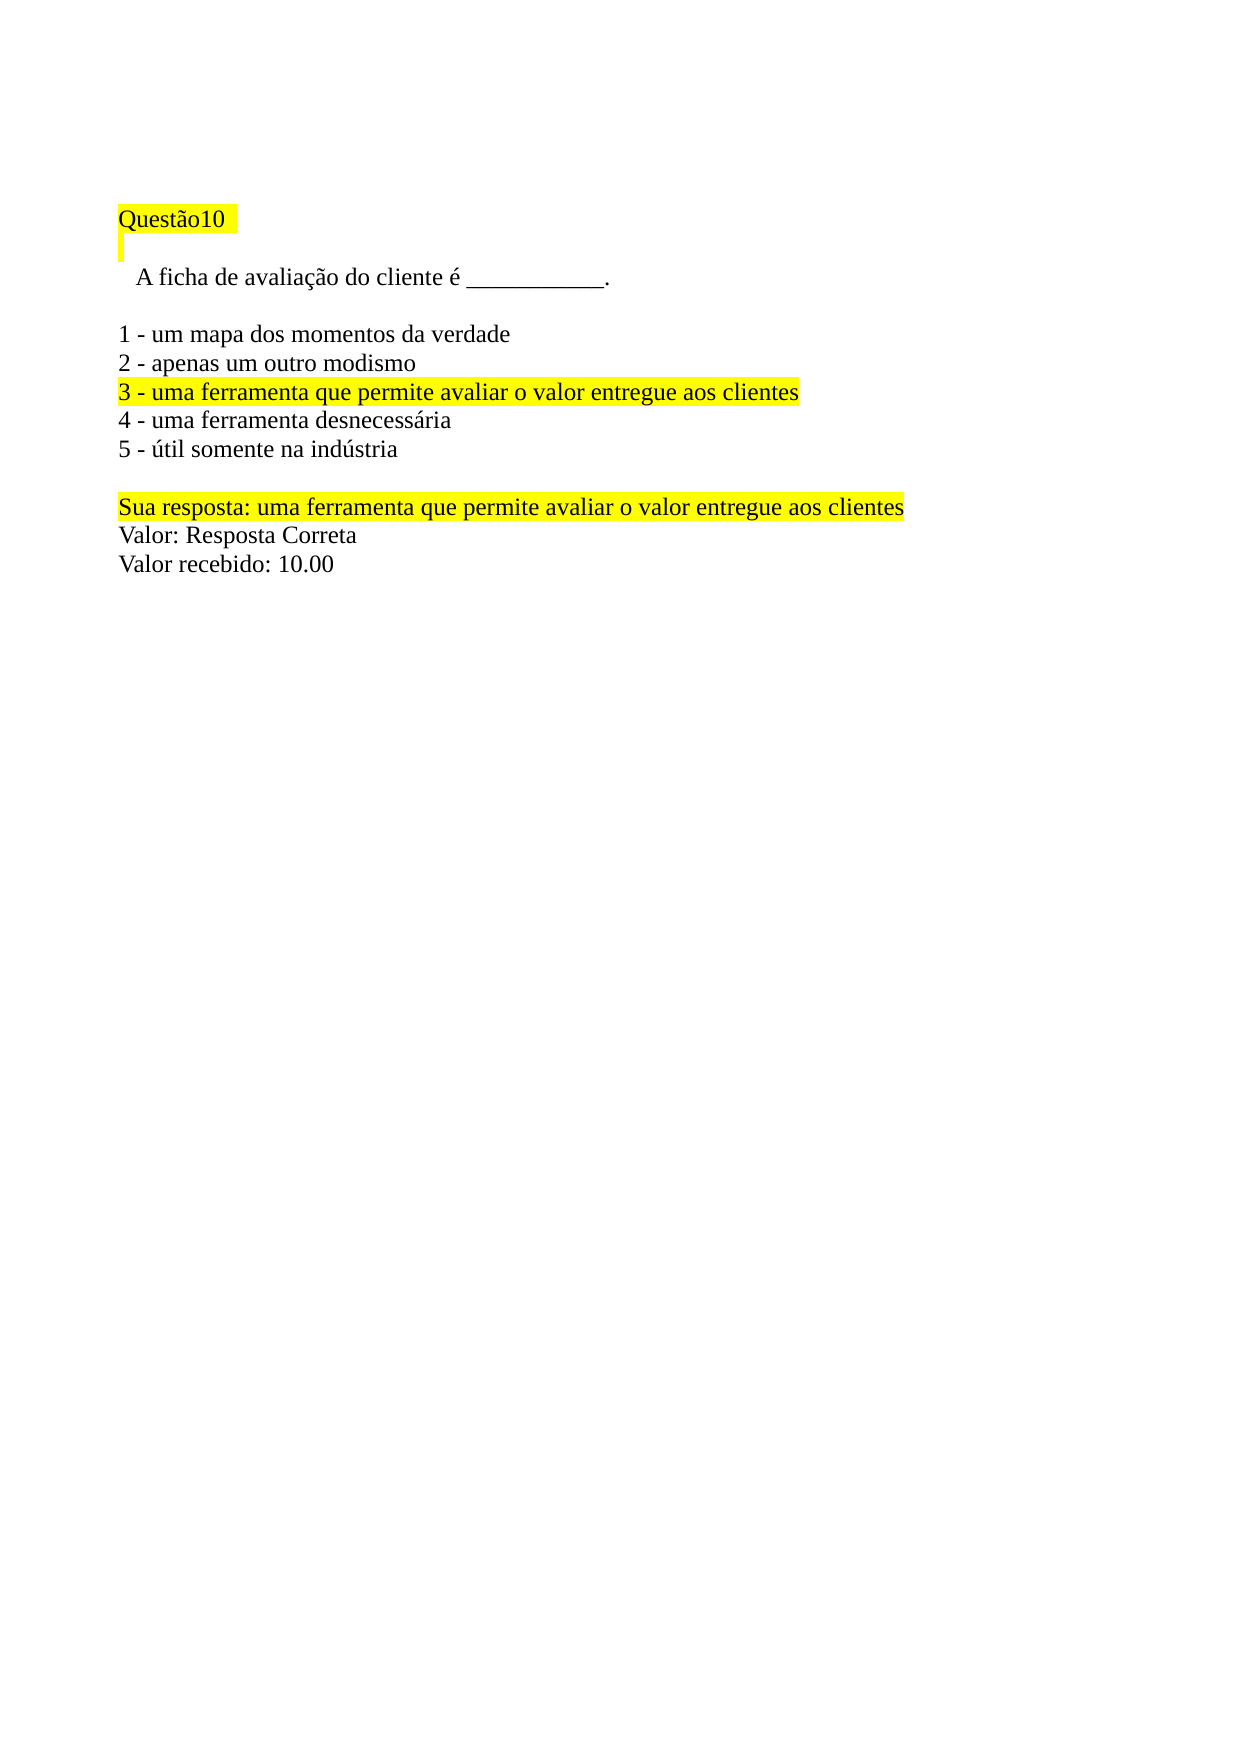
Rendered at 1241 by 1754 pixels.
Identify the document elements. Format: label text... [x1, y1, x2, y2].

text Valor recebido: 10.00 [118, 549, 1122, 578]
text 2 - apenas um outro modismo [118, 348, 1122, 377]
text 5 - útil somente na indústria [118, 434, 1122, 463]
text A ficha de avaliação do cliente é ___________. [118, 262, 1122, 291]
text Sua resposta: uma ferramenta que permite avaliar o valor entregue aos clientes [118, 492, 1122, 521]
text Questão10 [118, 204, 1122, 233]
text 4 - uma ferramenta desnecessária [118, 406, 1122, 434]
text 3 - uma ferramenta que permite avaliar o valor entregue aos clientes [118, 377, 1122, 406]
text 1 - um mapa dos momentos da verdade [118, 319, 1122, 348]
text Valor: Resposta Correta [118, 521, 1122, 549]
